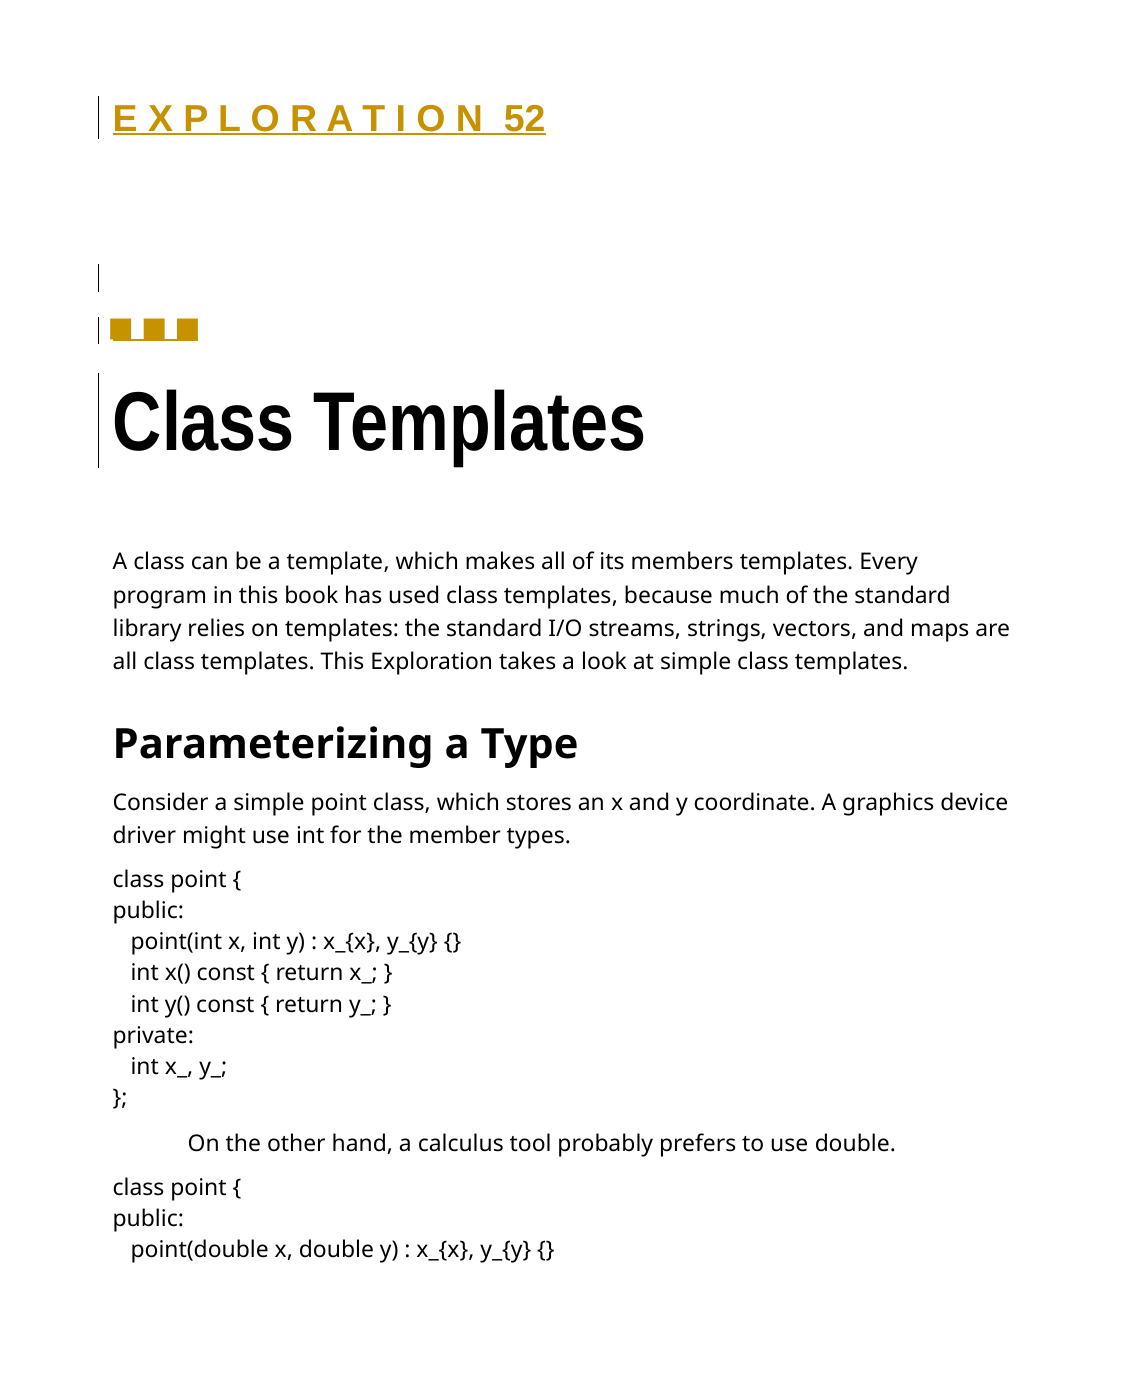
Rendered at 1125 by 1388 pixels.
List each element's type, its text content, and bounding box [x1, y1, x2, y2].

text public: [112, 894, 1012, 925]
text  [112, 317, 1012, 344]
text E X P L O R A T I O N 52 [112, 96, 1012, 139]
text private: [112, 1019, 1012, 1050]
text class point { [112, 862, 1012, 894]
text int x_, y_; [112, 1050, 1012, 1081]
text int x() const { return x_; } [112, 956, 1012, 987]
title Class Templates [112, 373, 1012, 468]
text point(double x, double y) : x_{x}, y_{y} {} [112, 1233, 1012, 1264]
text public: [112, 1202, 1012, 1233]
text }; [112, 1081, 1012, 1112]
text int y() const { return y_; } [112, 987, 1012, 1019]
text A class can be a template, which makes all of its members templates. Every program in this book has used class templates, because much of the standard library relies on templates: the standard I/O streams, strings, vectors, and maps are all class templates. This Exploration takes a look at simple class templates. [112, 543, 1012, 677]
text point(int x, int y) : x_{x}, y_{y} {} [112, 925, 1012, 956]
text class point { [112, 1171, 1012, 1202]
subtitle Parameterizing a Type [112, 714, 1012, 771]
text Consider a simple point class, which stores an x and y coordinate. A graphics device driver might use int for the member types. [112, 783, 1012, 850]
text On the other hand, a calculus tool probably prefers to use double. [112, 1125, 1012, 1158]
